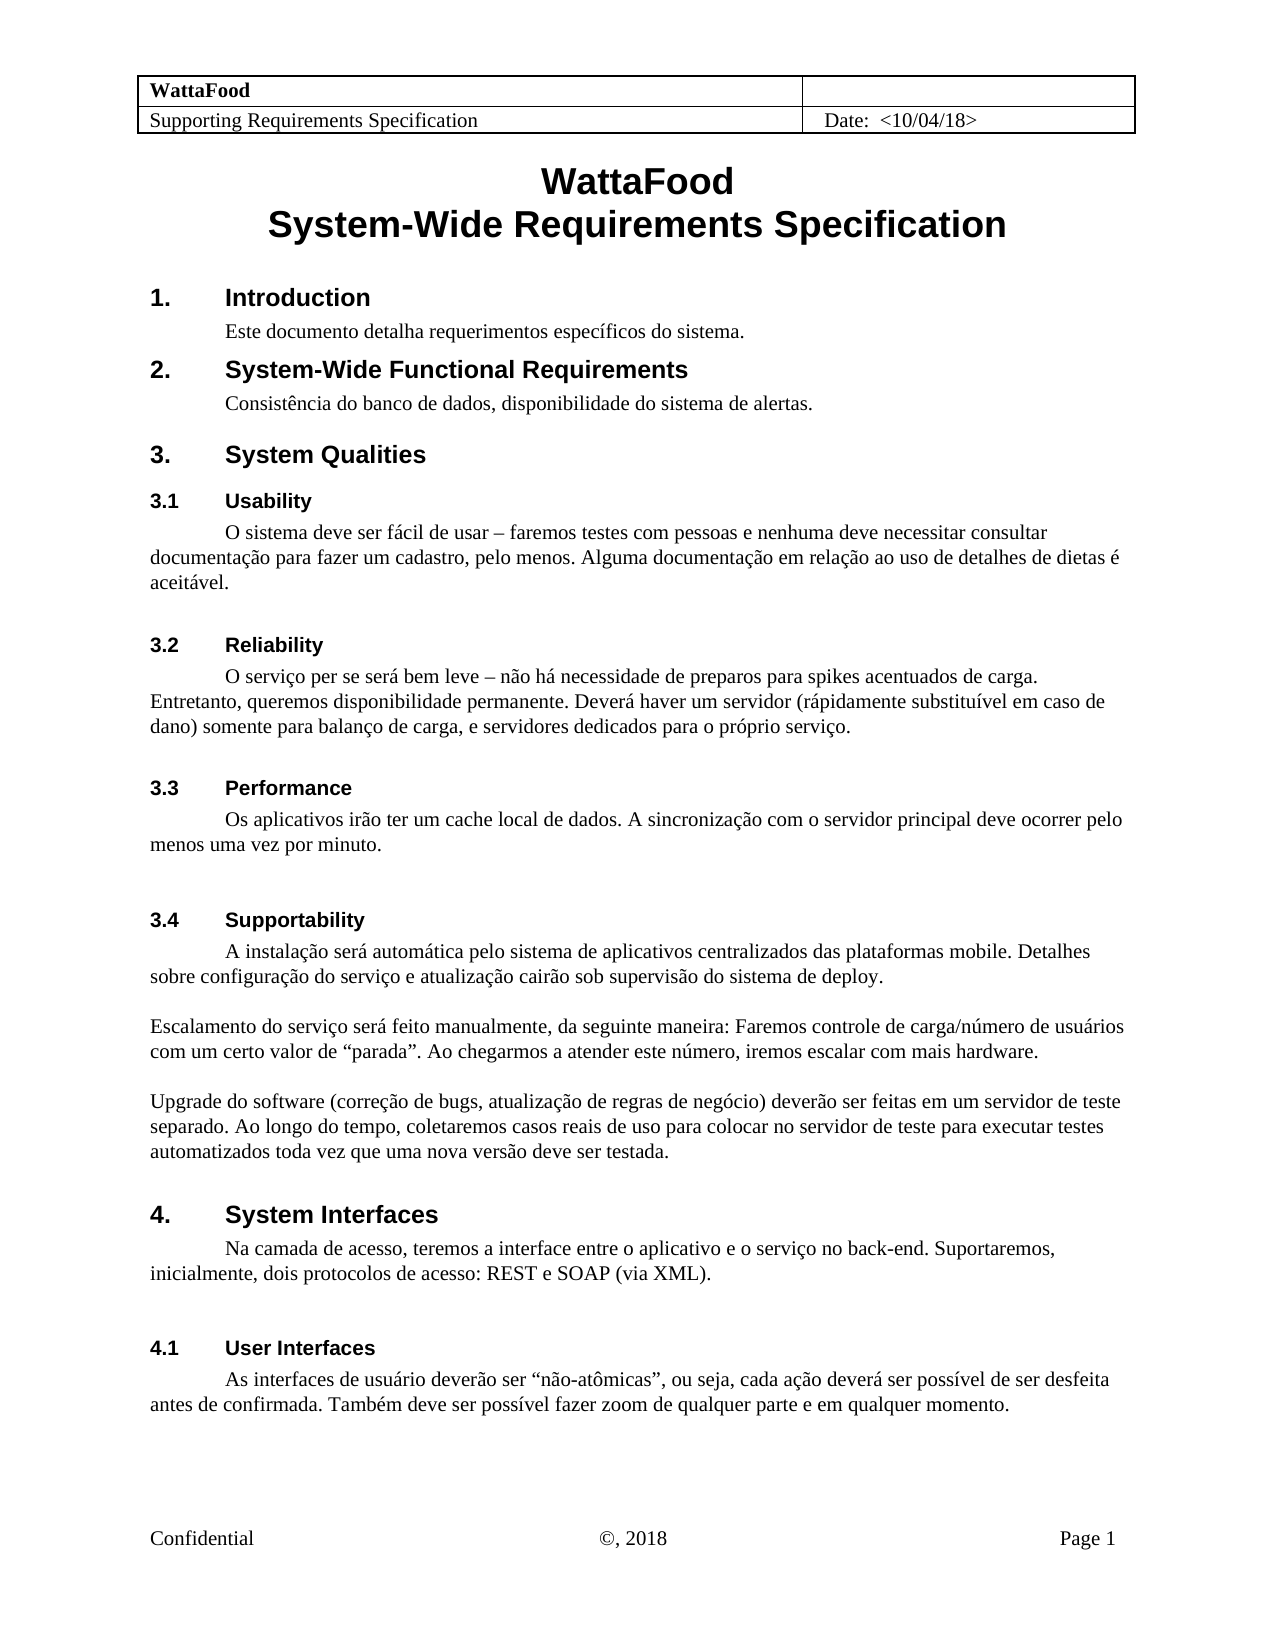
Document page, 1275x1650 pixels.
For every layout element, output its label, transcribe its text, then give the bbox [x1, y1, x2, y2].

subtitle Performance [150, 775, 1125, 800]
text Consistência do banco de dados, disponibilidade do sistema de alertas. [225, 390, 1125, 415]
text As interfaces de usuário deverão ser “não-atômicas”, ou seja, cada ação deverá ser possível de ser desfeita antes de confirmada. Também deve ser possível fazer zoom de qualquer parte e em qualquer momento. [150, 1366, 1125, 1416]
subtitle Introduction [150, 283, 1125, 311]
subtitle Supportability [150, 906, 1125, 931]
subtitle System Interfaces [150, 1200, 1125, 1229]
text Este documento detalha requerimentos específicos do sistema. [150, 318, 1125, 343]
subtitle Reliability [150, 631, 1125, 656]
subtitle WattaFood [150, 159, 1125, 202]
text A instalação será automática pelo sistema de aplicativos centralizados das plataformas mobile. Detalhes sobre configuração do serviço e atualização cairão sob supervisão do sistema de deploy. [150, 938, 1125, 988]
subtitle System-Wide Requirements Specification [150, 202, 1125, 245]
text Upgrade do software (correção de bugs, atualização de regras de negócio) deverão ser feitas em um servidor de teste separado. Ao longo do tempo, coletaremos casos reais de uso para colocar no servidor de teste para executar testes automatizados toda vez que uma nova versão deve ser testada. [150, 1088, 1125, 1163]
subtitle User Interfaces [150, 1335, 1125, 1360]
subtitle System Qualities [150, 440, 1125, 469]
text Escalamento do serviço será feito manualmente, da seguinte maneira: Faremos controle de carga/número de usuários com um certo valor de “parada”. Ao chegarmos a atender este número, iremos escalar com mais hardware. [150, 1013, 1125, 1063]
text Na camada de acesso, teremos a interface entre o aplicativo e o serviço no back-end. Suportaremos, inicialmente, dois protocolos de acesso: REST e SOAP (via XML). [150, 1235, 1125, 1285]
text O sistema deve ser fácil de usar – faremos testes com pessoas e nenhuma deve necessitar consultar documentação para fazer um cadastro, pelo menos. Alguma documentação em relação ao uso de detalhes de dietas é aceitável. [150, 519, 1125, 594]
text O serviço per se será bem leve – não há necessidade de preparos para spikes acentuados de carga. Entretanto, queremos disponibilidade permanente. Deverá haver um servidor (rápidamente substituível em caso de dano) somente para balanço de carga, e servidores dedicados para o próprio serviço. [150, 663, 1125, 738]
subtitle Usability [150, 488, 1125, 513]
subtitle System-Wide Functional Requirements [150, 355, 1125, 384]
text Os aplicativos irão ter um cache local de dados. A sincronização com o servidor principal deve ocorrer pelo menos uma vez por minuto. [150, 806, 1125, 856]
